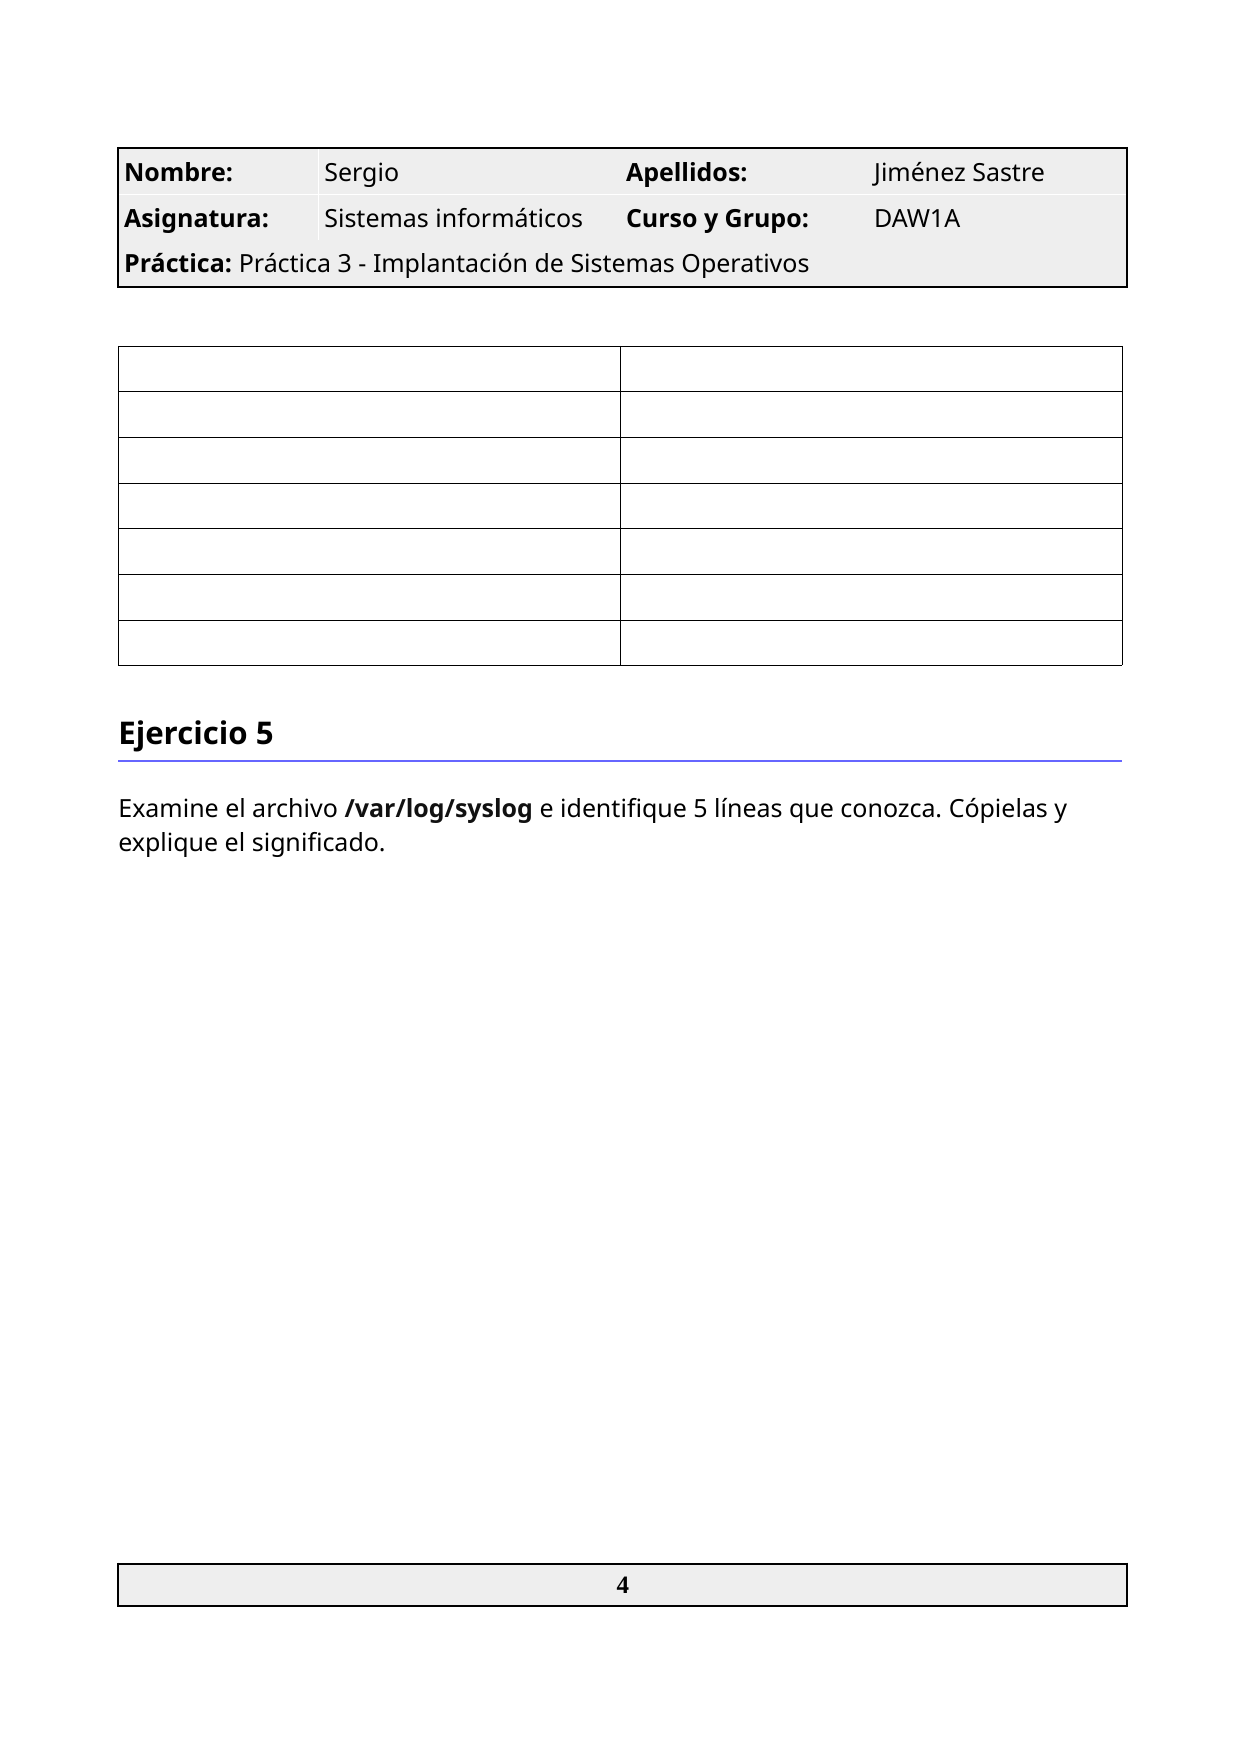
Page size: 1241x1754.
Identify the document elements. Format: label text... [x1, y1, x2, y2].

table_cell [621, 484, 1122, 528]
table_cell [621, 392, 1122, 437]
table_cell [621, 529, 1122, 574]
table_cell [621, 621, 1122, 665]
table_cell [119, 484, 620, 528]
table_cell [119, 621, 620, 665]
text Ejercicio 5 [118, 711, 1122, 754]
table_cell [119, 438, 620, 483]
table_cell [119, 392, 620, 437]
table_cell [119, 575, 620, 619]
text Examine el archivo /var/log/syslog e identifique 5 líneas que conozca. Cópielas y explique el significado. [118, 790, 1122, 858]
table_cell [621, 438, 1122, 483]
table_cell [119, 529, 620, 574]
table_cell [621, 347, 1122, 391]
table_header [118, 762, 1122, 790]
table_cell [119, 347, 620, 391]
table_cell [621, 575, 1122, 619]
